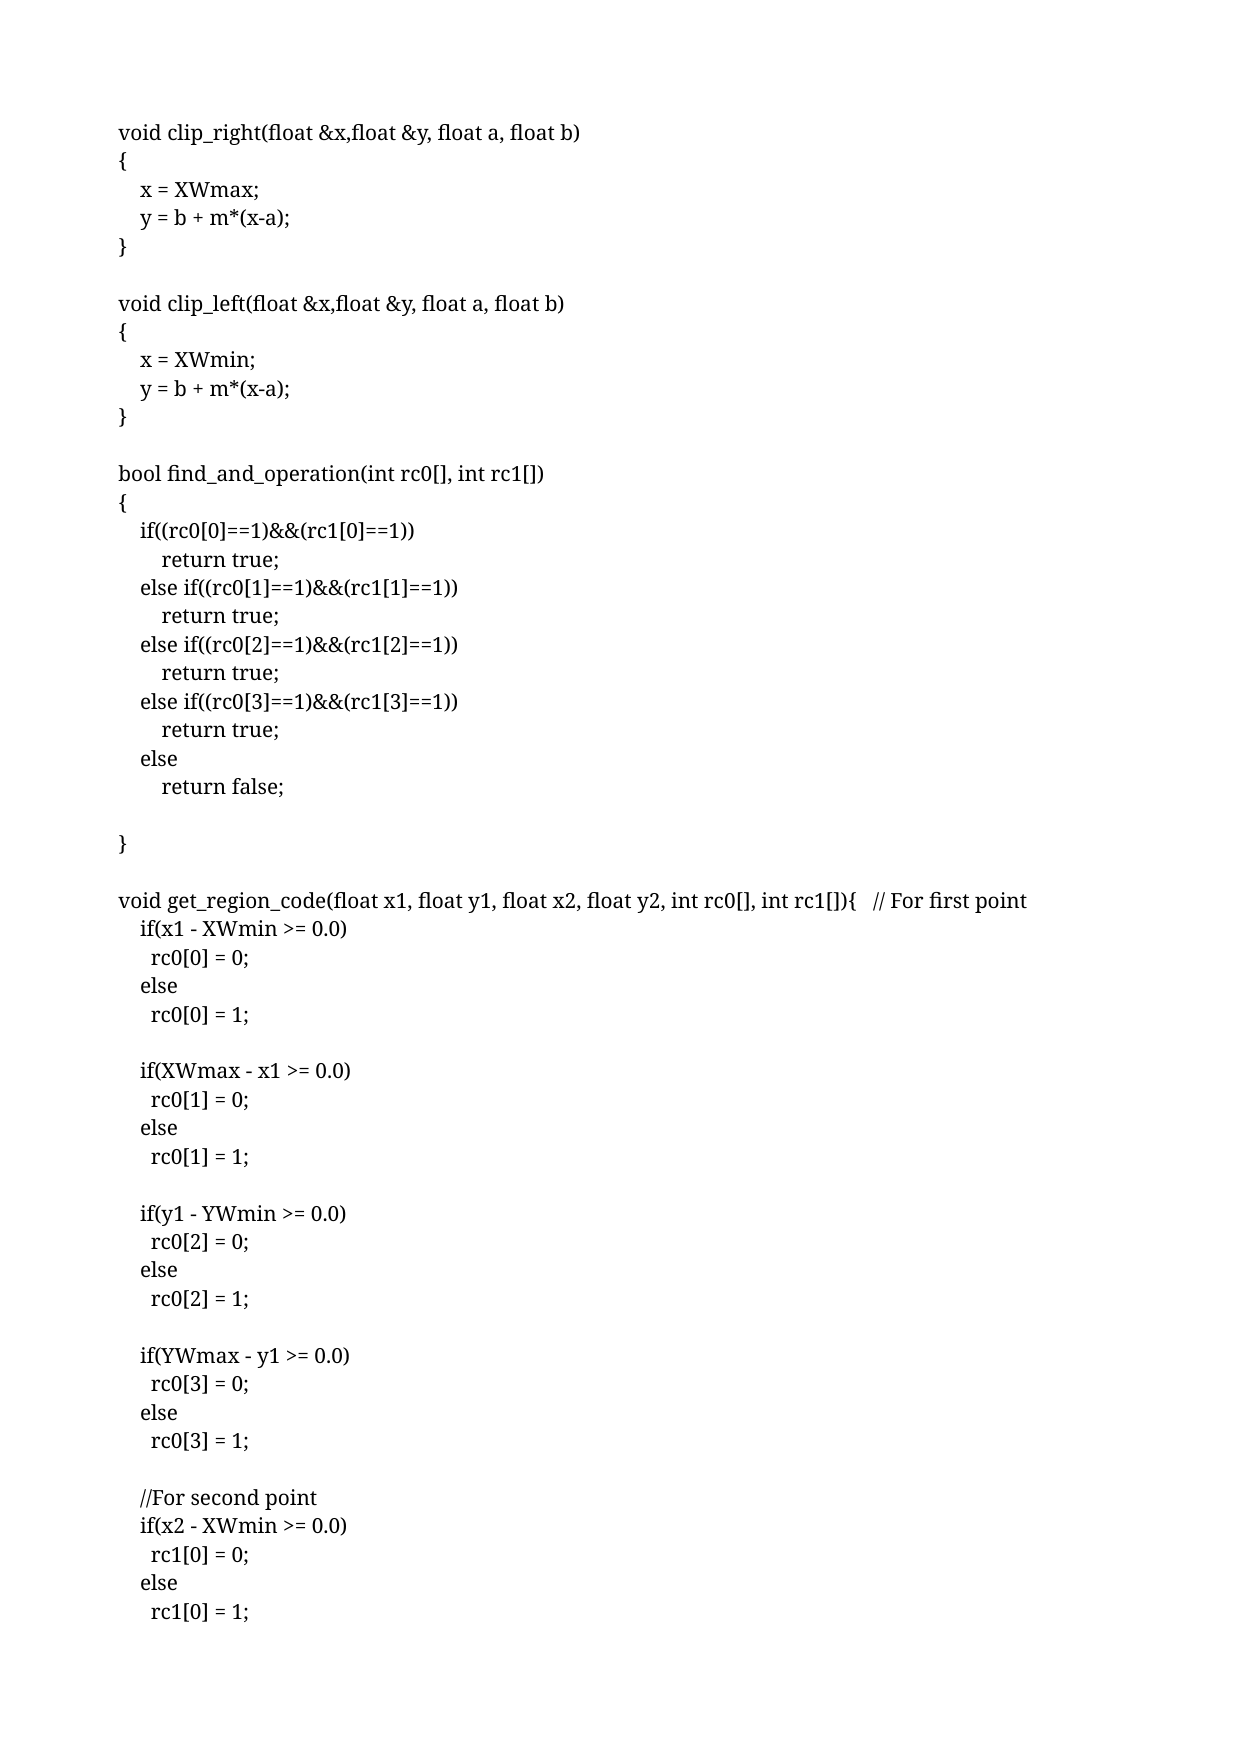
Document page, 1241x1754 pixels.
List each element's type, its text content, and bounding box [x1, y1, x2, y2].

text if(YWmax - y1 >= 0.0) [118, 1341, 1122, 1369]
text return true; [118, 715, 1122, 744]
text rc1[0] = 0; [118, 1540, 1122, 1568]
text { [118, 488, 1122, 516]
text bool find_and_operation(int rc0[], int rc1[]) [118, 459, 1122, 488]
text else [118, 744, 1122, 772]
text rc0[2] = 1; [118, 1284, 1122, 1312]
text rc0[0] = 1; [118, 1000, 1122, 1028]
text rc0[3] = 1; [118, 1426, 1122, 1455]
text } [118, 232, 1122, 260]
text else [118, 1256, 1122, 1284]
text rc0[1] = 0; [118, 1085, 1122, 1113]
text else [118, 1568, 1122, 1597]
text if(XWmax - x1 >= 0.0) [118, 1057, 1122, 1085]
text { [118, 147, 1122, 175]
text void get_region_code(float x1, float y1, float x2, float y2, int rc0[], int rc1[]){ // For first point [118, 886, 1122, 914]
text { [118, 317, 1122, 346]
text rc0[2] = 0; [118, 1227, 1122, 1256]
text rc0[1] = 1; [118, 1142, 1122, 1170]
text return true; [118, 602, 1122, 630]
text else [118, 1113, 1122, 1142]
text y = b + m*(x-a); [118, 374, 1122, 402]
text else if((rc0[2]==1)&&(rc1[2]==1)) [118, 630, 1122, 658]
text if(x2 - XWmin >= 0.0) [118, 1512, 1122, 1540]
text y = b + m*(x-a); [118, 203, 1122, 232]
text void clip_left(float &x,float &y, float a, float b) [118, 289, 1122, 317]
text return false; [118, 772, 1122, 801]
text return true; [118, 545, 1122, 573]
text void clip_right(float &x,float &y, float a, float b) [118, 118, 1122, 147]
text //For second point [118, 1483, 1122, 1512]
text else if((rc0[1]==1)&&(rc1[1]==1)) [118, 573, 1122, 602]
text x = XWmax; [118, 175, 1122, 203]
text rc1[0] = 1; [118, 1597, 1122, 1625]
text rc0[3] = 0; [118, 1369, 1122, 1398]
text } [118, 829, 1122, 857]
text x = XWmin; [118, 346, 1122, 374]
text else [118, 1398, 1122, 1426]
text return true; [118, 658, 1122, 687]
text if((rc0[0]==1)&&(rc1[0]==1)) [118, 516, 1122, 545]
text if(x1 - XWmin >= 0.0) [118, 914, 1122, 943]
text if(y1 - YWmin >= 0.0) [118, 1199, 1122, 1227]
text else if((rc0[3]==1)&&(rc1[3]==1)) [118, 687, 1122, 715]
text rc0[0] = 0; [118, 943, 1122, 971]
text else [118, 971, 1122, 1000]
text } [118, 402, 1122, 431]
